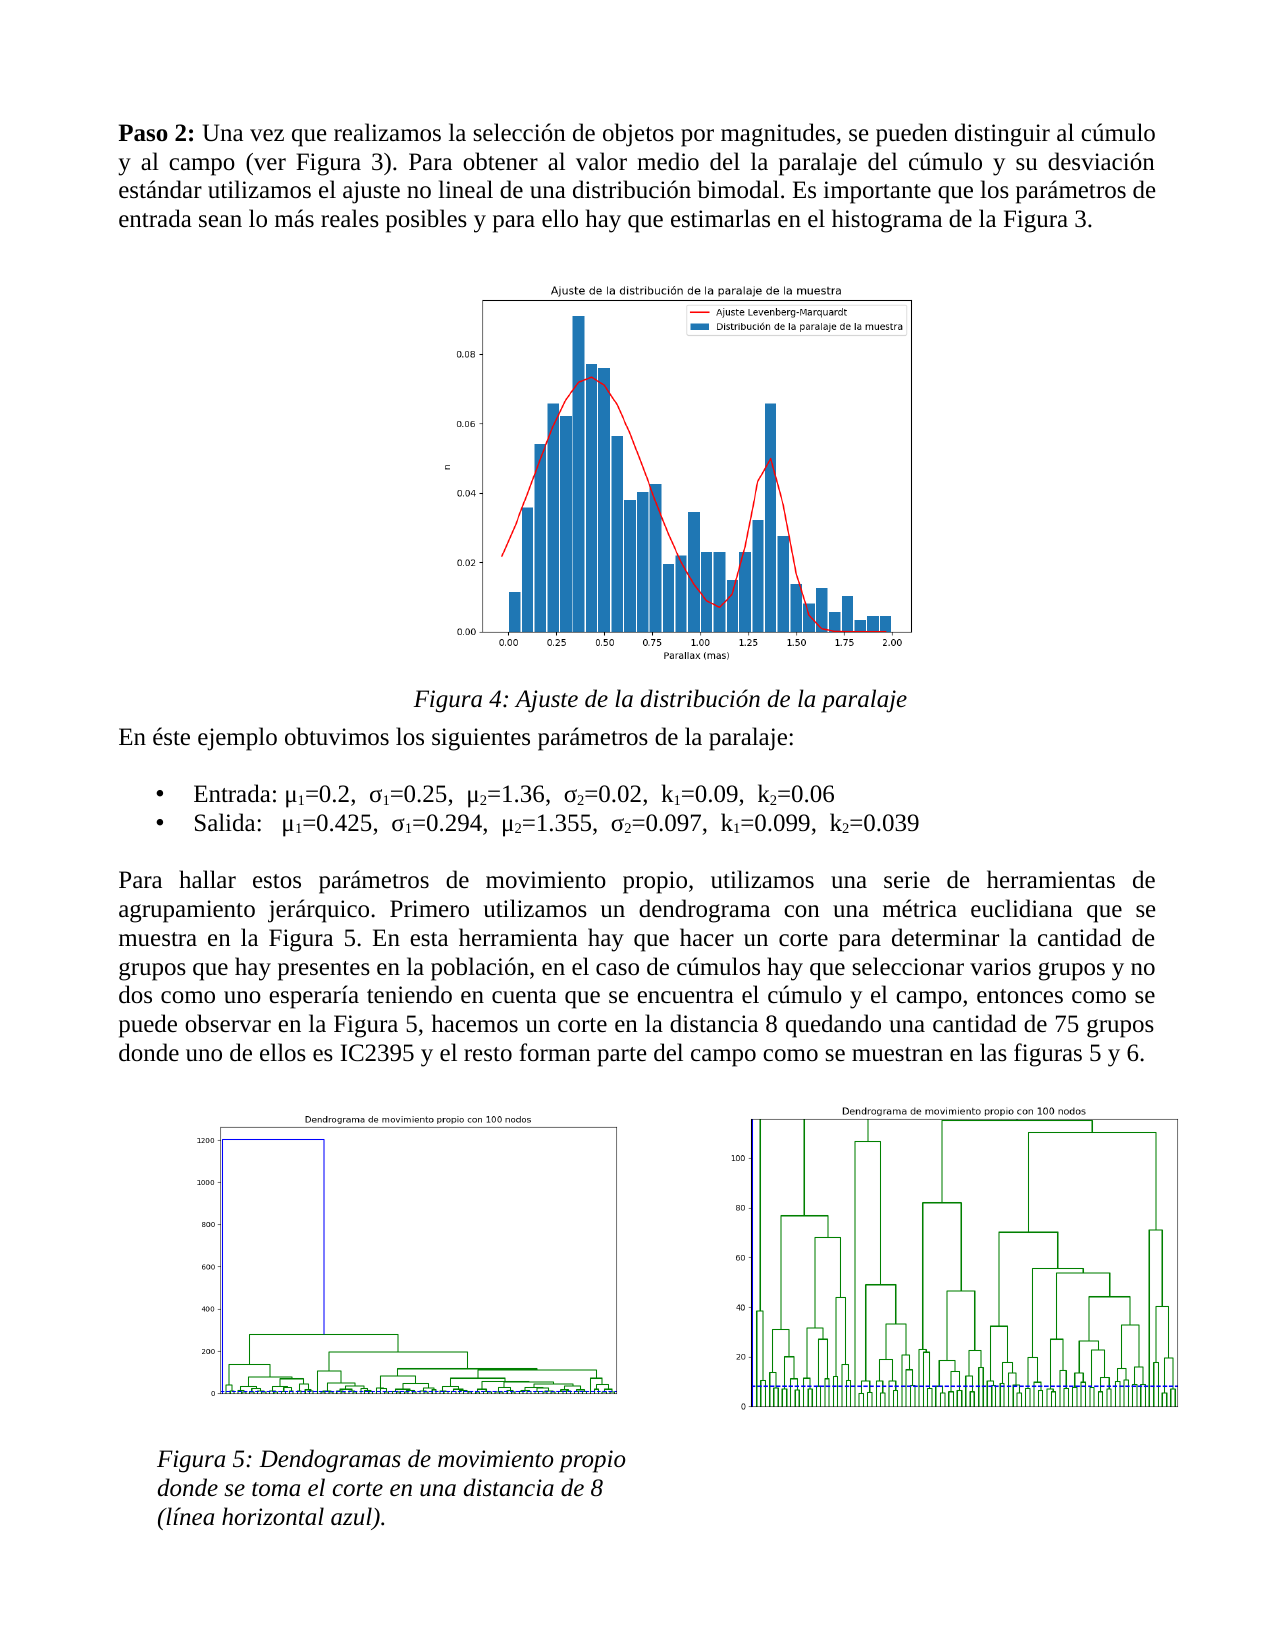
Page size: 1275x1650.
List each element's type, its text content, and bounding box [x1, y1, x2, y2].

text Paso 2: Una vez que realizamos la selección de objetos por magnitudes, se pueden distinguir al cúmulo y al campo (ver Figura 3). Para obtener al valor medio del la paralaje del cúmulo y su desviación estándar utilizamos el ajuste no lineal de una distribución bimodal. Es importante que los parámetros de entrada sean lo más reales posibles y para ello hay que estimarlas en el histograma de la Figura 3. [118, 118, 1157, 233]
picture [156, 1085, 667, 1431]
text Figura 4: Ajuste de la distribución de la paralaje [413, 679, 965, 712]
text Para hallar estos parámetros de movimiento propio, utilizamos una serie de herramientas de agrupamiento jerárquico. Primero utilizamos un dendrograma con una métrica euclidiana que se muestra en la Figura 5. En esta herramienta hay que hacer un corte para determinar la cantidad de grupos que hay presentes en la población, en el caso de cúmulos hay que seleccionar varios grupos y no dos como uno esperaría teniendo en cuenta que se encuentra el cúmulo y el campo, entonces como se puede observar en la Figura 5, hacemos un corte en la distancia 8 quedando una cantidad de 75 grupos donde uno de ellos es IC2395 y el resto forman parte del campo como se muestran en las figuras 5 y 6. [118, 866, 1157, 1067]
list Entrada: μ1=0.2, σ1=0.25, μ2=1.36, σ2=0.02, k1=0.09, k2=0.06 [156, 779, 1157, 808]
text En éste ejemplo obtuvimos los siguientes parámetros de la paralaje: [118, 722, 1157, 751]
picture [413, 248, 966, 679]
picture [682, 1075, 1232, 1447]
text Figura 5: Dendogramas de movimiento propio donde se toma el corte en una distancia de 8 (línea horizontal azul). [157, 1431, 666, 1531]
list Salida: μ1=0.425, σ1=0.294, μ2=1.355, σ2=0.097, k1=0.099, k2=0.039 [156, 808, 1157, 837]
